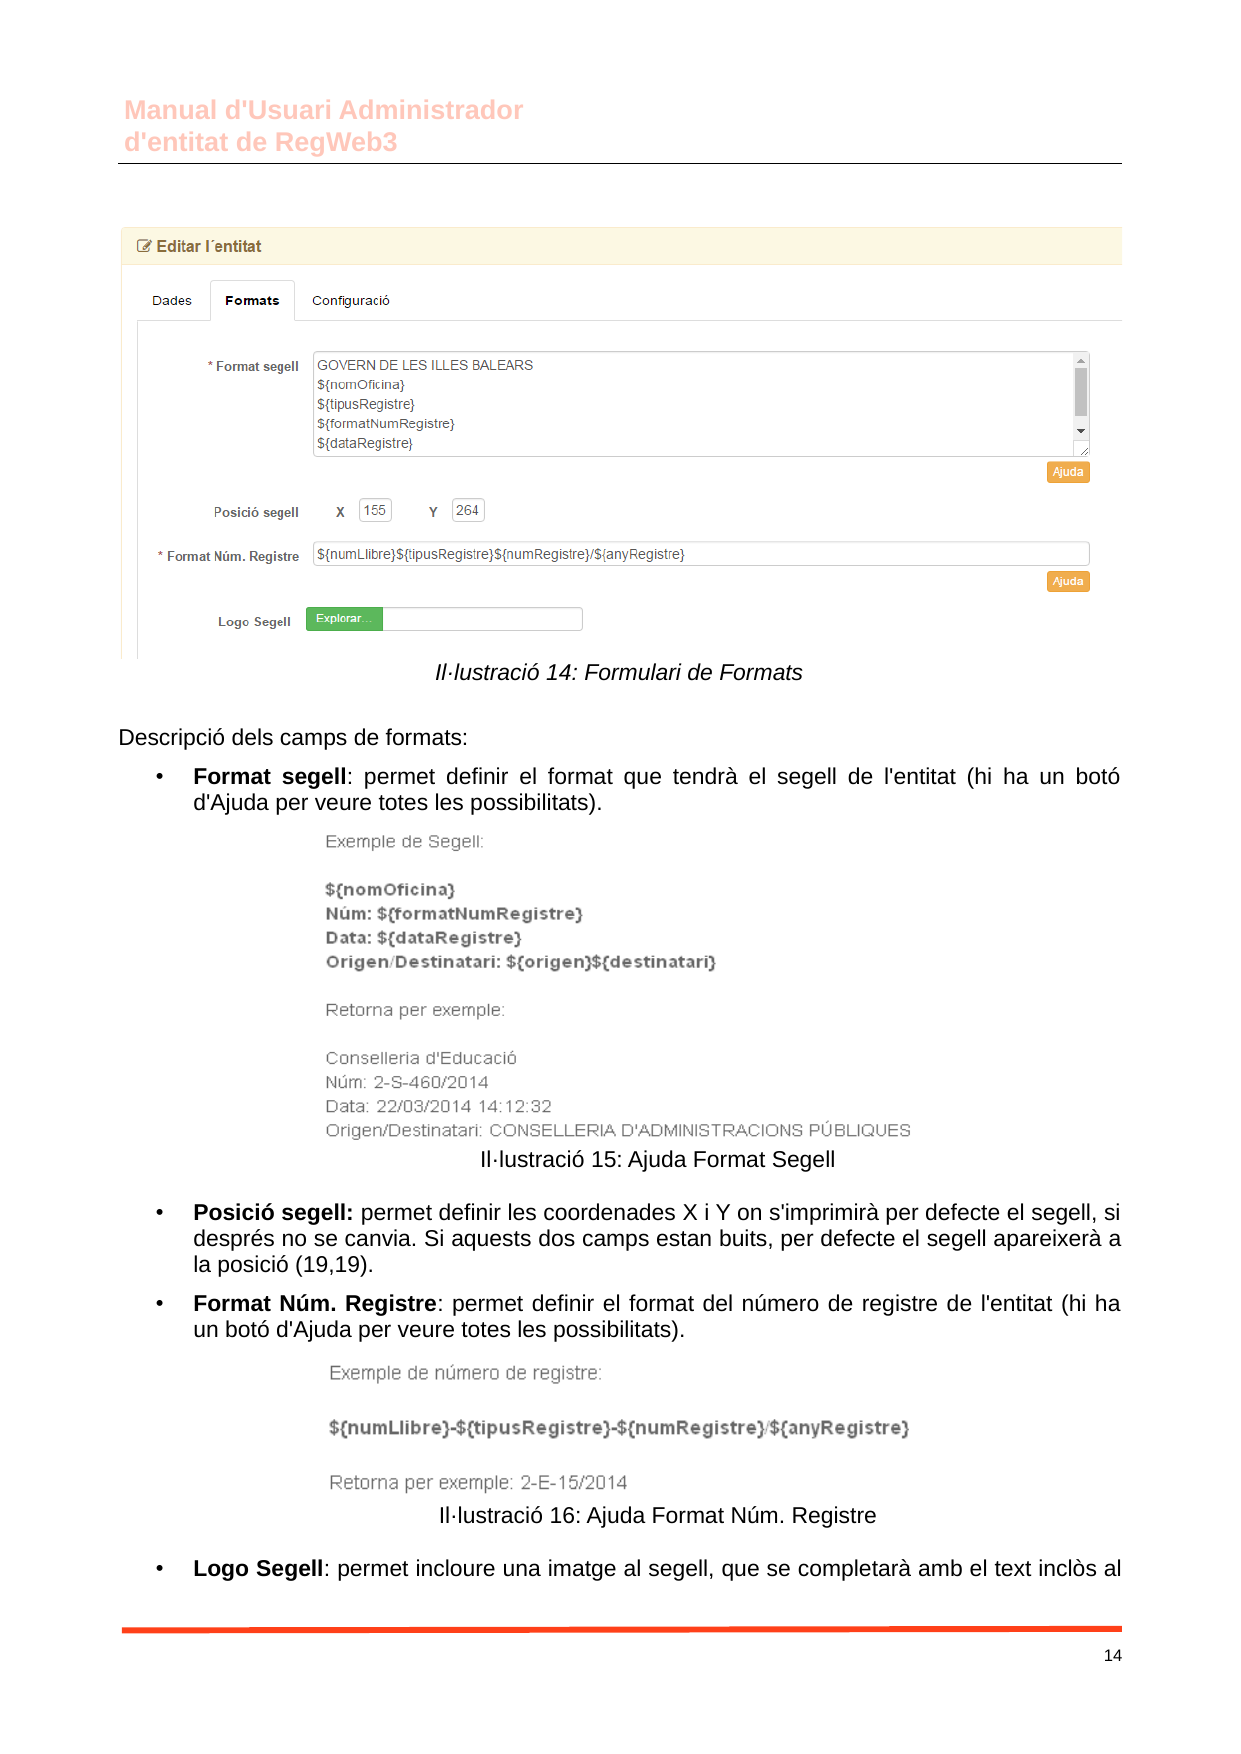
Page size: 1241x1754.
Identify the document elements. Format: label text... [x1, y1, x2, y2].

list Il·lustració 16: Ajuda Format Núm. Registre [156, 1355, 1122, 1529]
text Descripció dels camps de formats: [118, 724, 1122, 750]
list Il·lustració 15: Ajuda Format Segell [156, 828, 1122, 1172]
picture [316, 1355, 924, 1503]
picture [319, 827, 922, 1146]
list Posició segell: permet definir les coordenades X i Y on s'imprimirà per defecte el segell, si després no se canvia. Si aquests dos camps estan buits, per defecte el segell apareixerà a la posició (19,19). [156, 1198, 1122, 1278]
list Logo Segell: permet incloure una imatge al segell, que se completarà amb el text inclòs al [156, 1555, 1122, 1581]
list Format Núm. Registre: permet definir el format del número de registre de l'entitat (hi ha un botó d'Ajuda per veure totes les possibilitats). [156, 1290, 1122, 1343]
list Format segell: permet definir el format que tendrà el segell de l'entitat (hi ha un botó d'Ajuda per veure totes les possibilitats). [156, 763, 1122, 815]
text Il·lustració 14: Formulari de Formats [118, 659, 1122, 685]
